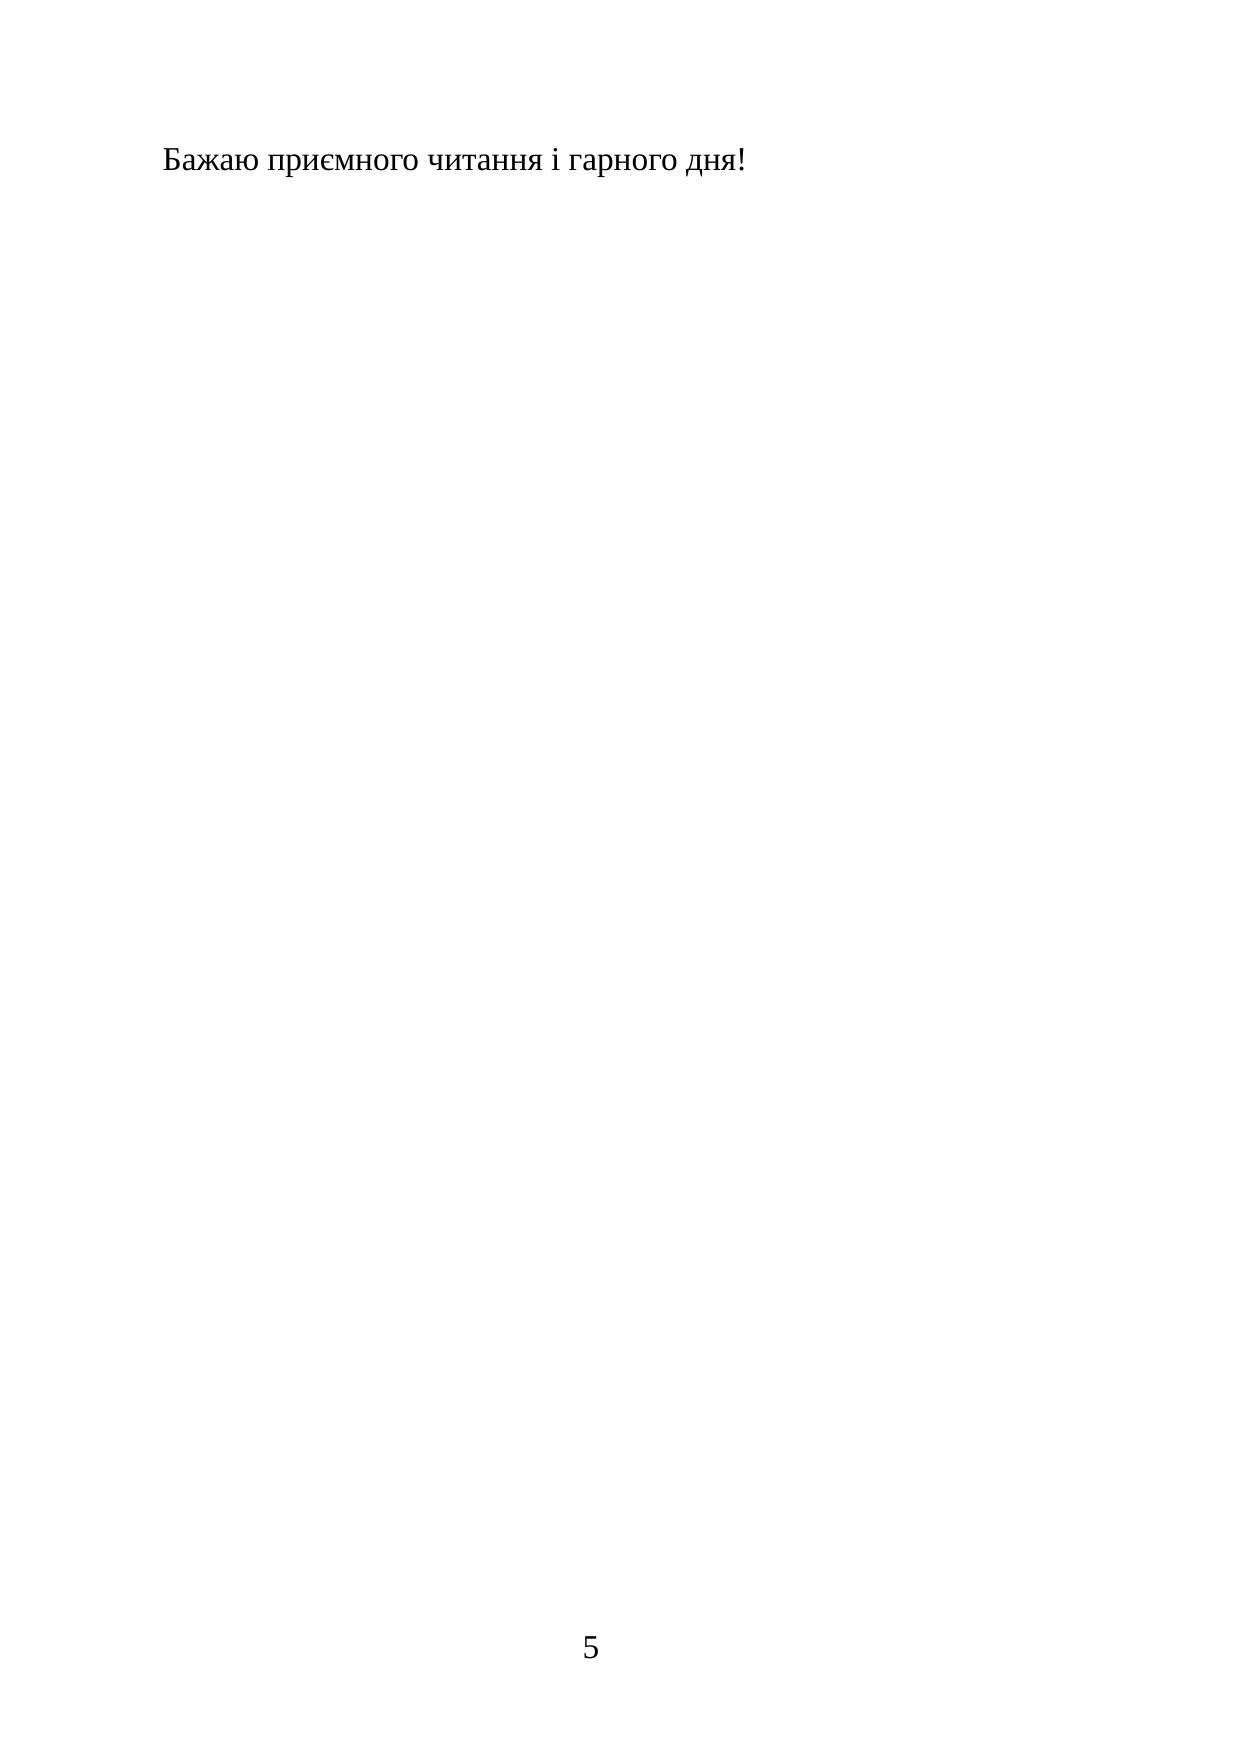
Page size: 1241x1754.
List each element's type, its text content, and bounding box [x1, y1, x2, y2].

text Бажаю приємного читання і гарного дня! [88, 139, 1152, 177]
